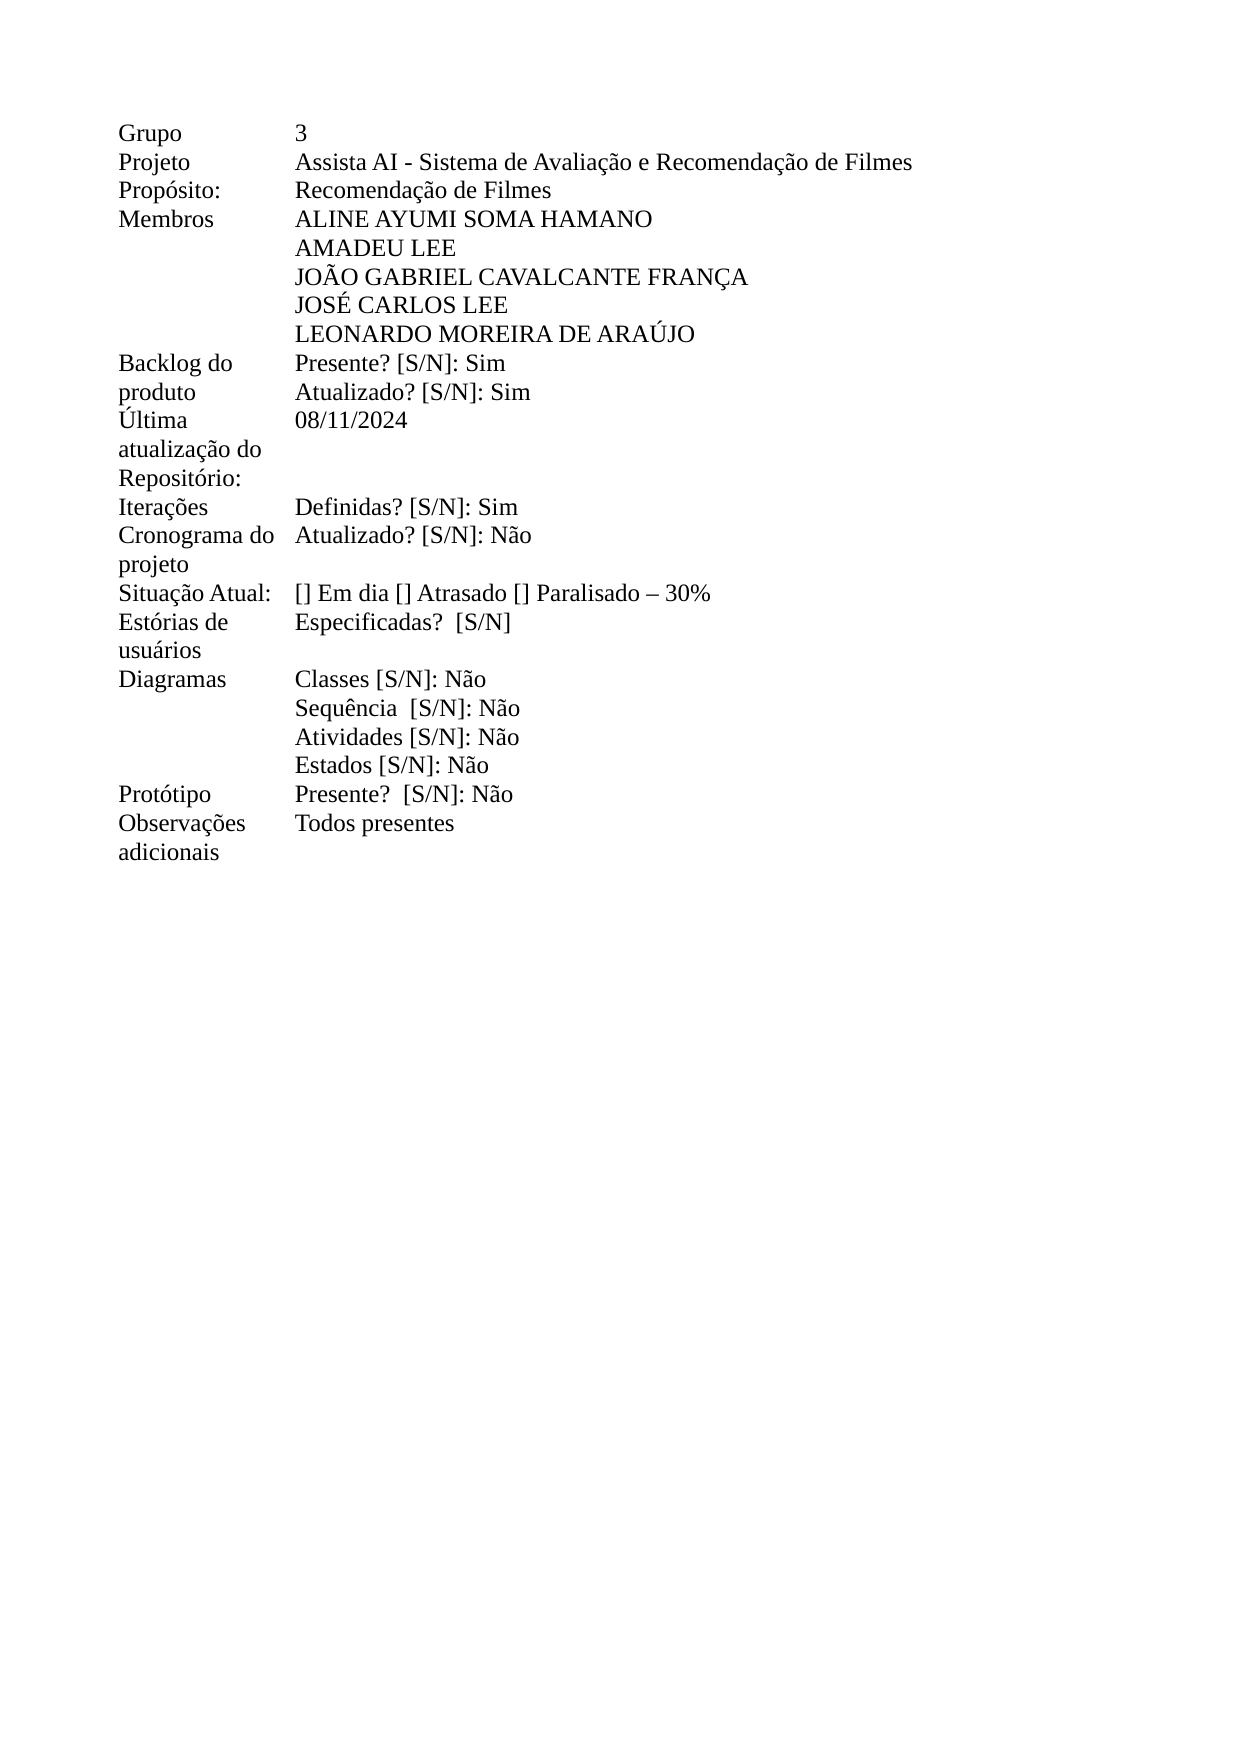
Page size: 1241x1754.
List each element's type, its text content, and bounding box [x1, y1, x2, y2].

table_cell Presente? [S/N]: Não [295, 779, 1122, 808]
table_cell Propósito: [118, 176, 294, 204]
table_cell Estórias de usuários [118, 607, 294, 664]
table_cell Especificadas? [S/N] [295, 607, 1122, 664]
table_cell Atualizado? [S/N]: Não [295, 521, 1122, 578]
table_cell ALINE AYUMI SOMA HAMANO AMADEU LEE JOÃO GABRIEL CAVALCANTE FRANÇA JOSÉ CARLOS LEE LEONARDO MOREIRA DE ARAÚJO [295, 204, 1122, 348]
table_cell Definidas? [S/N]: Sim [295, 492, 1122, 521]
table_cell Projeto [118, 147, 294, 176]
table_cell Todos presentes [295, 808, 1122, 866]
table_cell Classes [S/N]: Não Sequência [S/N]: Não Atividades [S/N]: Não Estados [S/N]: Não [295, 664, 1122, 779]
table_header Grupo [118, 118, 294, 147]
table_cell Membros [118, 204, 294, 348]
table_cell Última atualização do Repositório: [118, 406, 294, 492]
table_cell Observações adicionais [118, 808, 294, 866]
table_cell 08/11/2024 [295, 406, 1122, 492]
table_cell Protótipo [118, 779, 294, 808]
table_cell Diagramas [118, 664, 294, 779]
table_cell Iterações [118, 492, 294, 521]
table_cell [] Em dia [] Atrasado [] Paralisado – 30% [295, 578, 1122, 607]
table_cell Cronograma do projeto [118, 521, 294, 578]
table_cell Backlog do produto [118, 348, 294, 406]
table_cell Recomendação de Filmes [295, 176, 1122, 204]
table_cell Presente? [S/N]: Sim Atualizado? [S/N]: Sim [295, 348, 1122, 406]
table_cell Situação Atual: [118, 578, 294, 607]
table_header 3 [295, 118, 1122, 147]
table_cell Assista AI - Sistema de Avaliação e Recomendação de Filmes [295, 147, 1122, 176]
